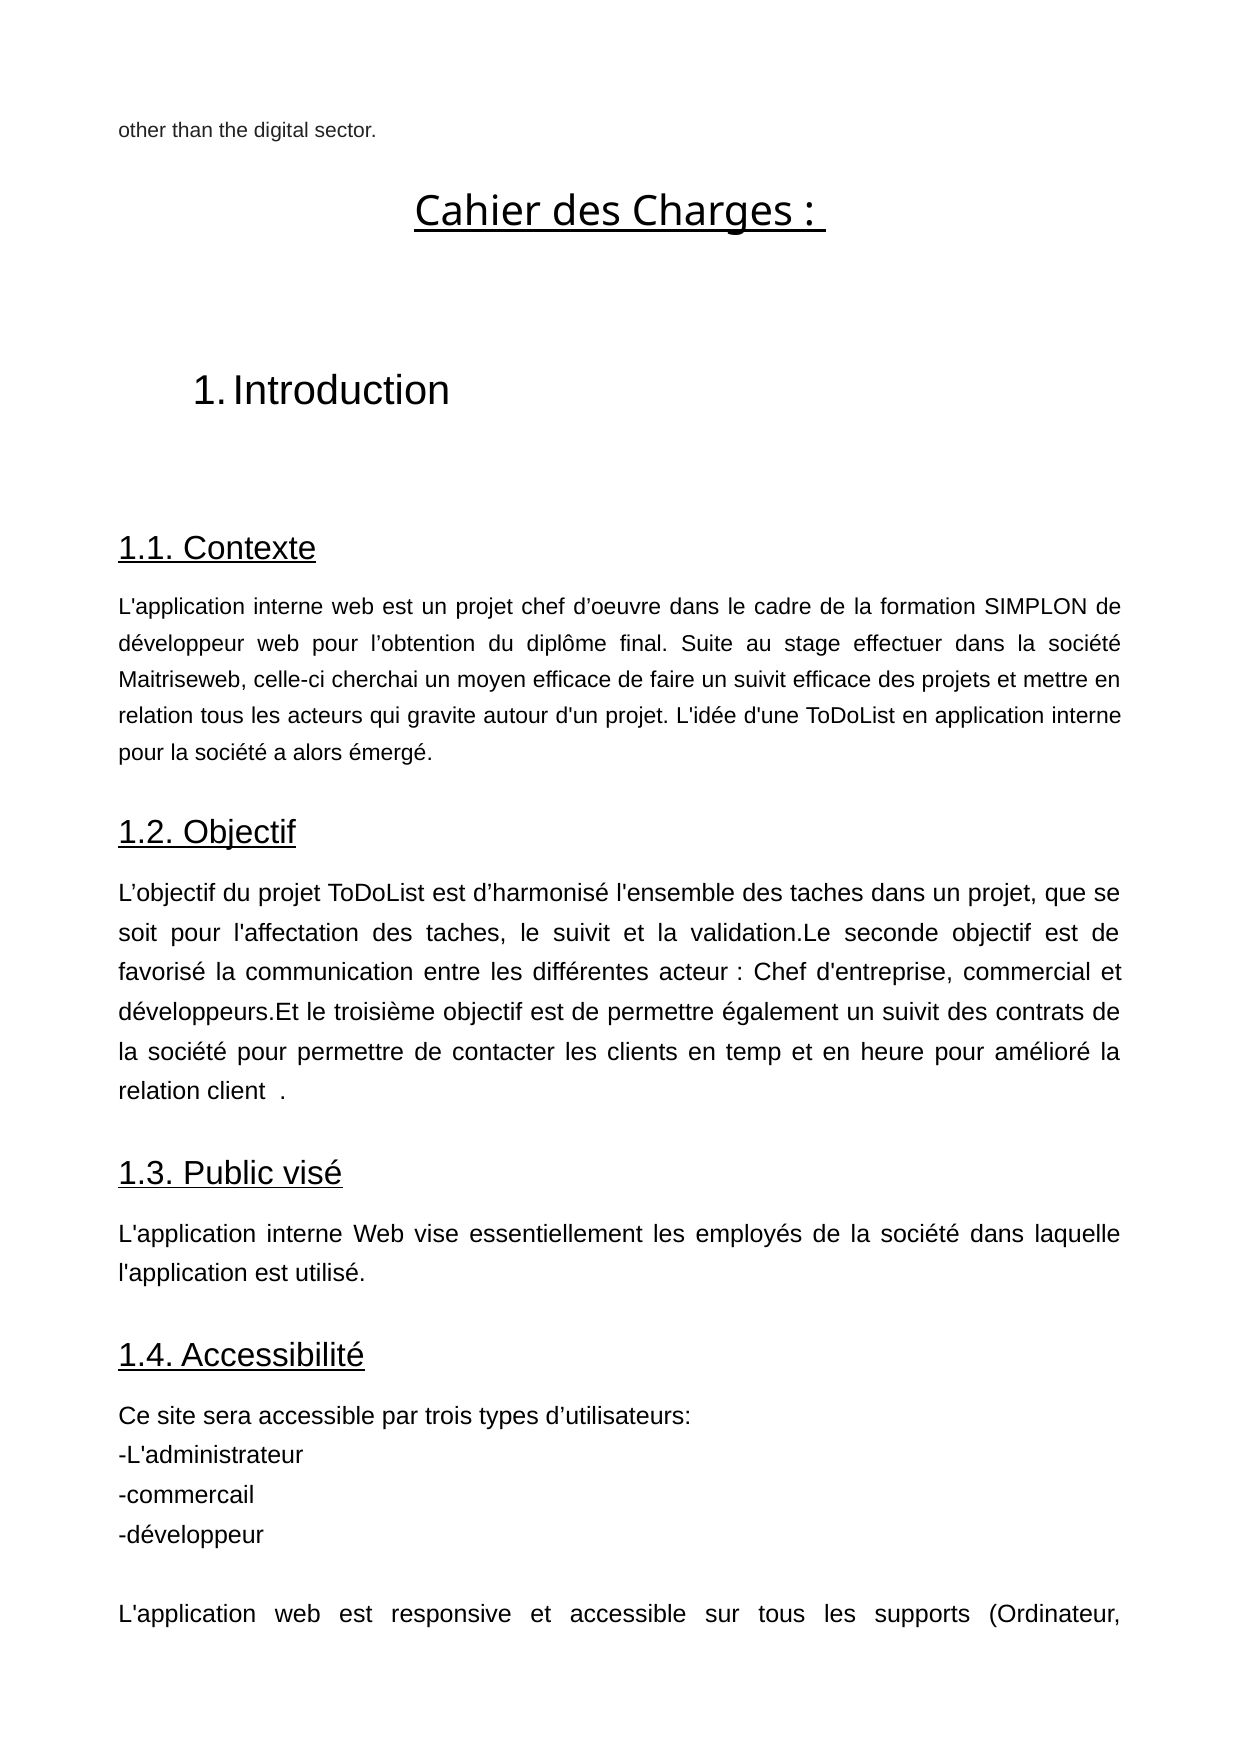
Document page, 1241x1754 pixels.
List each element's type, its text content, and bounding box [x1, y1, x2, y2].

text L'application interne Web vise essentiellement les employés de la société dans laquelle l'application est utilisé. [118, 1219, 1122, 1287]
text L'application web est responsive et accessible sur tous les supports (Ordinateur, [118, 1599, 1122, 1627]
subtitle 1.1. Contexte [118, 528, 1122, 566]
subtitle 1.2. Objectif [118, 813, 1122, 851]
text -L'administrateur [118, 1440, 1122, 1469]
text -commercail [118, 1480, 1122, 1509]
text L'application interne web est un projet chef d’oeuvre dans le cadre de la formation SIMPLON de développeur web pour l’obtention du diplôme final. Suite au stage effectuer dans la société Maitriseweb, celle-ci cherchai un moyen efficace de faire un suivit efficace des projets et mettre en relation tous les acteurs qui gravite autour d'un projet. L'idée d'une ToDoList en application interne pour la société a alors émergé. [118, 593, 1122, 765]
text Ce site sera accessible par trois types d’utilisateurs: [118, 1401, 1122, 1429]
subtitle 1.3. Public visé [118, 1153, 1122, 1192]
text other than the digital sector. [118, 118, 1122, 142]
text Cahier des Charges : [118, 181, 1122, 238]
text L’objectif du projet ToDoList est d’harmonisé l'ensemble des taches dans un projet, que se soit pour l'affectation des taches, le suivit et la validation.Le seconde objectif est de favorisé la communication entre les différentes acteur : Chef d'entreprise, commercial et développeurs.Et le troisième objectif est de permettre également un suivit des contrats de la société pour permettre de contacter les clients en temp et en heure pour amélioré la relation client . [118, 878, 1122, 1105]
subtitle 1.4. Accessibilité [118, 1335, 1122, 1374]
subtitle 1. Introduction [118, 366, 1122, 414]
text -développeur [118, 1519, 1122, 1588]
